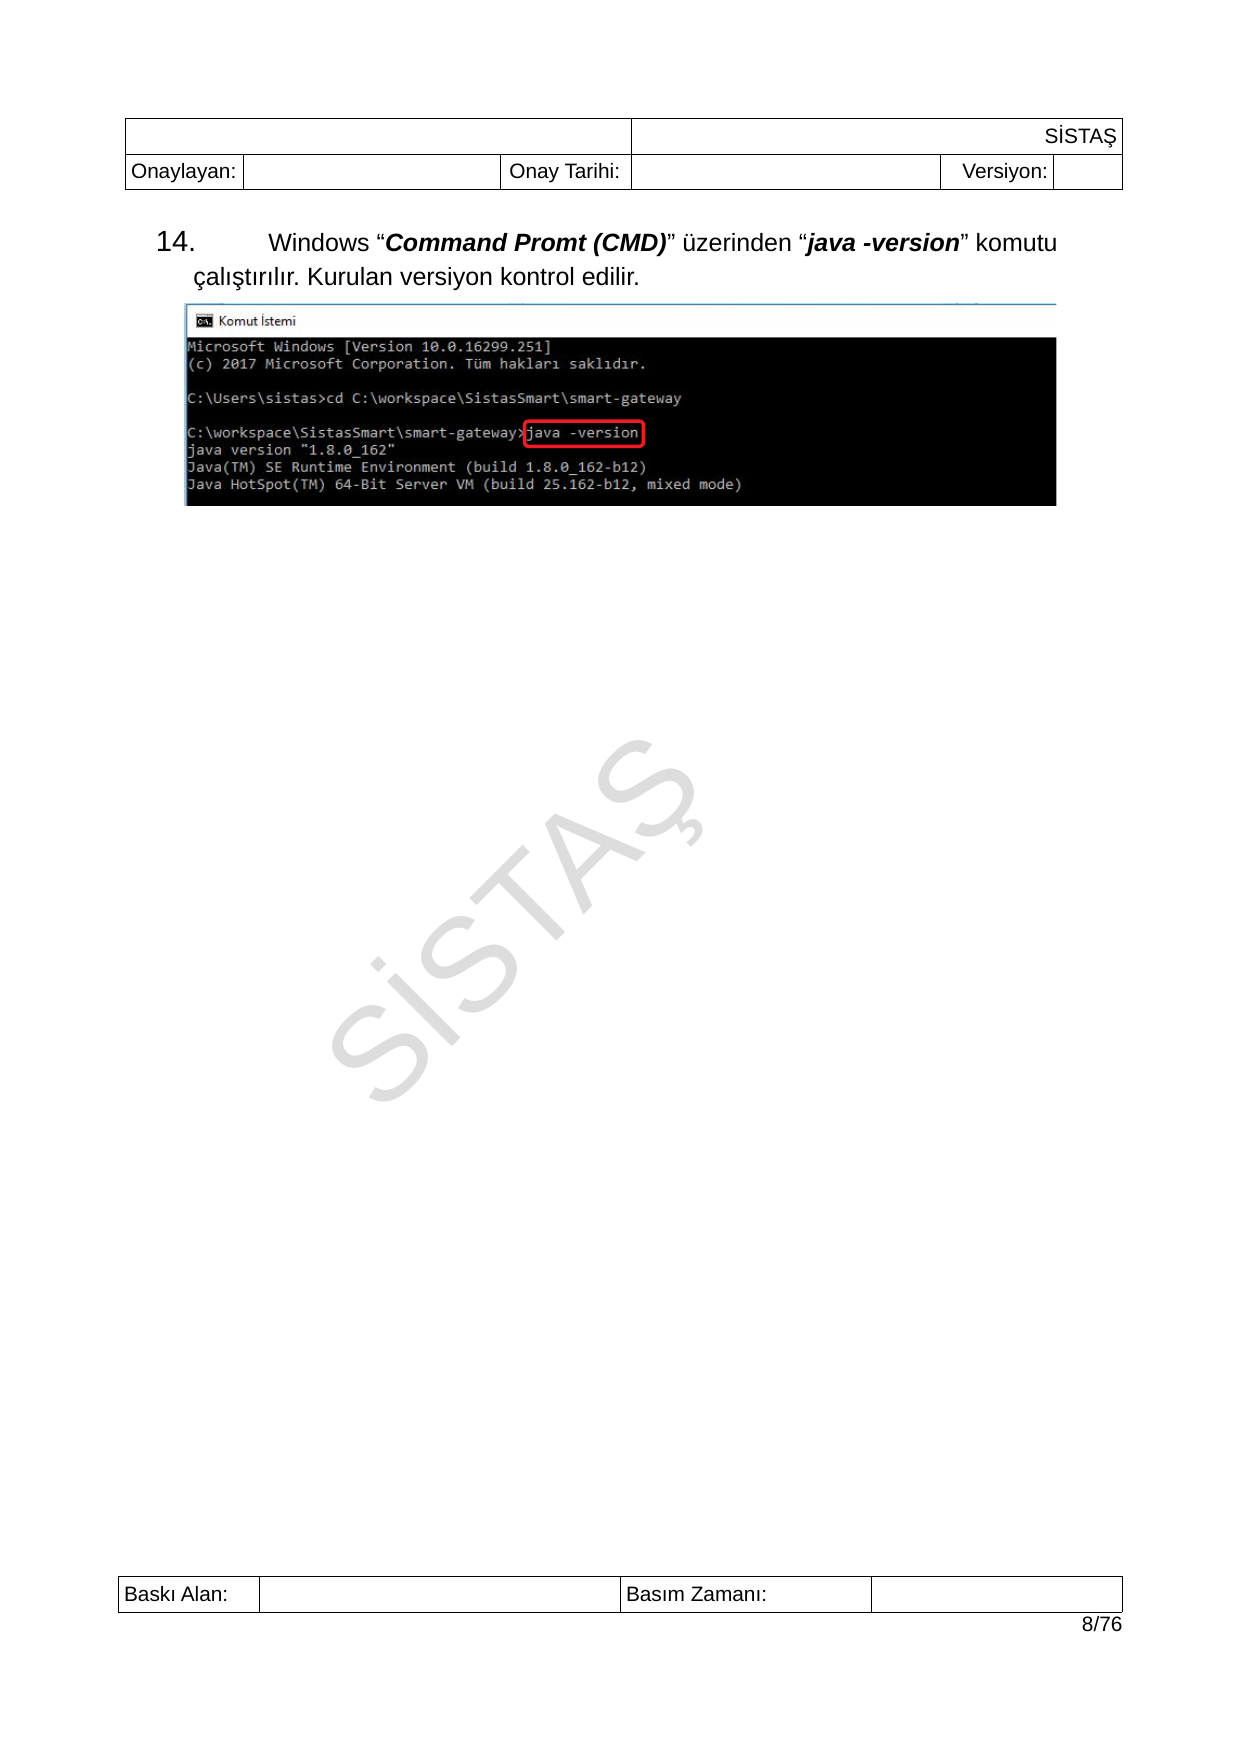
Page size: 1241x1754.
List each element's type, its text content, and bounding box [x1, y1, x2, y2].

list Windows “Command Promt (CMD)” üzerinden “java -version” komutu çalıştırılır. Kurulan versiyon kontrol edilir. [156, 224, 1122, 291]
picture [183, 303, 1057, 506]
